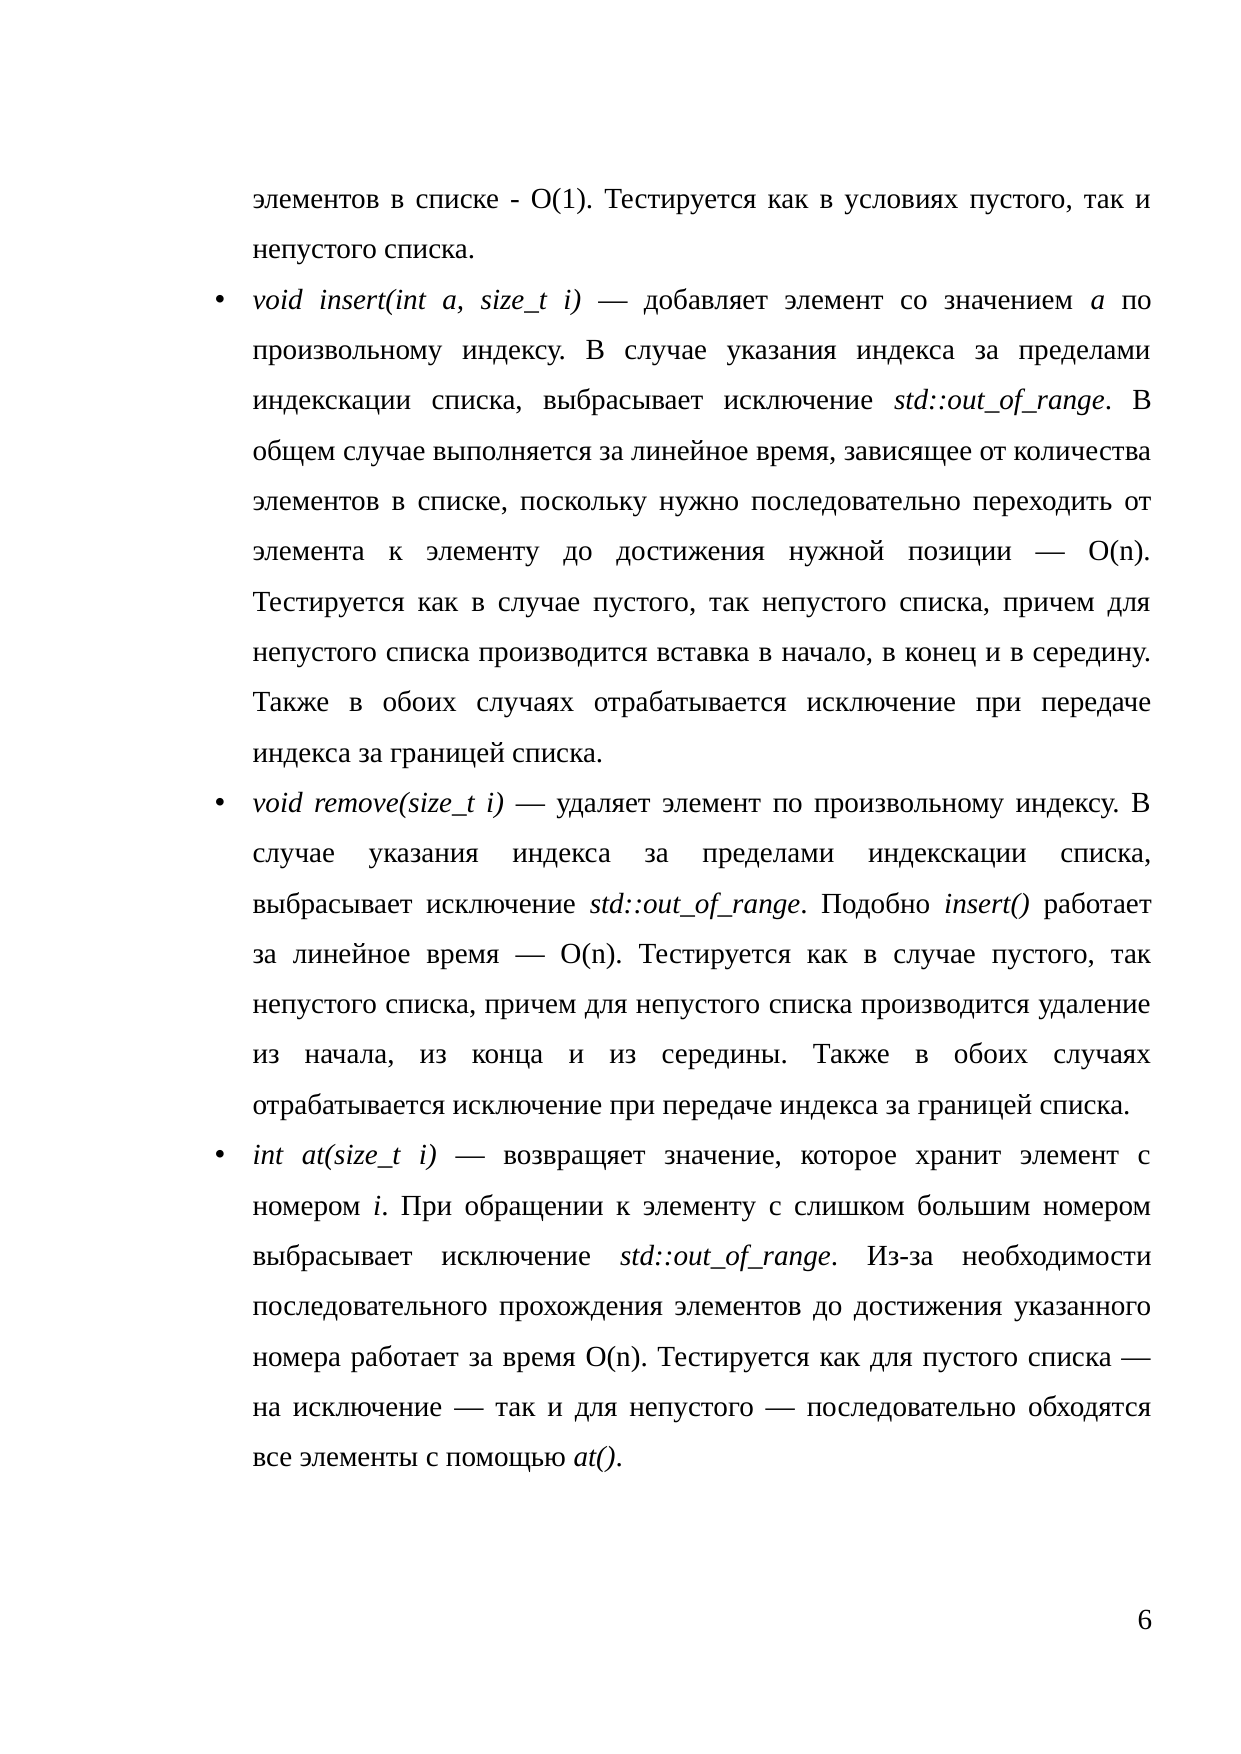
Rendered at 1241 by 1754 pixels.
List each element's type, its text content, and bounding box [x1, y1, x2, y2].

list void remove(size_t i) — удаляет элемент по произвольному индексу. В случае указания индекса за пределами индекскации списка, выбрасывает исключение std::out_of_range. Подобно insert() работает за линейное время — O(n). Тестируется как в случае пустого, так непустого списка, причем для непустого списка производится удаление из начала, из конца и из середины. Также в обоих случаях отрабатывается исключение при передаче индекса за границей списка. [215, 785, 1152, 1121]
list int at(size_t i) — возвращяет значение, которое хранит элемент с номером i. При обращении к элементу с слишком большим номером выбрасывает исключение std::out_of_range. Из-за необходимости последовательного прохождения элементов до достижения указанного номера работает за время O(n). Тестируется как для пустого списка — на исключение — так и для непустого — последовательно обходятся все элементы с помощью at(). [215, 1137, 1152, 1473]
list void insert(int a, size_t i) — добавляет элемент со значением a по произвольному индексу. В случае указания индекса за пределами индекскации списка, выбрасывает исключение std::out_of_range. В общем случае выполняется за линейное время, зависящее от количества элементов в списке, поскольку нужно последовательно переходить от элемента к элементу до достижения нужной позиции — O(n). Тестируется как в случае пустого, так непустого списка, причем для непустого списка производится вставка в начало, в конец и в середину. Также в обоих случаях отрабатывается исключение при передаче индекса за границей списка. [215, 282, 1152, 768]
list элементов в списке - O(1). Тестируется как в условиях пустого, так и непустого списка. [215, 181, 1152, 265]
